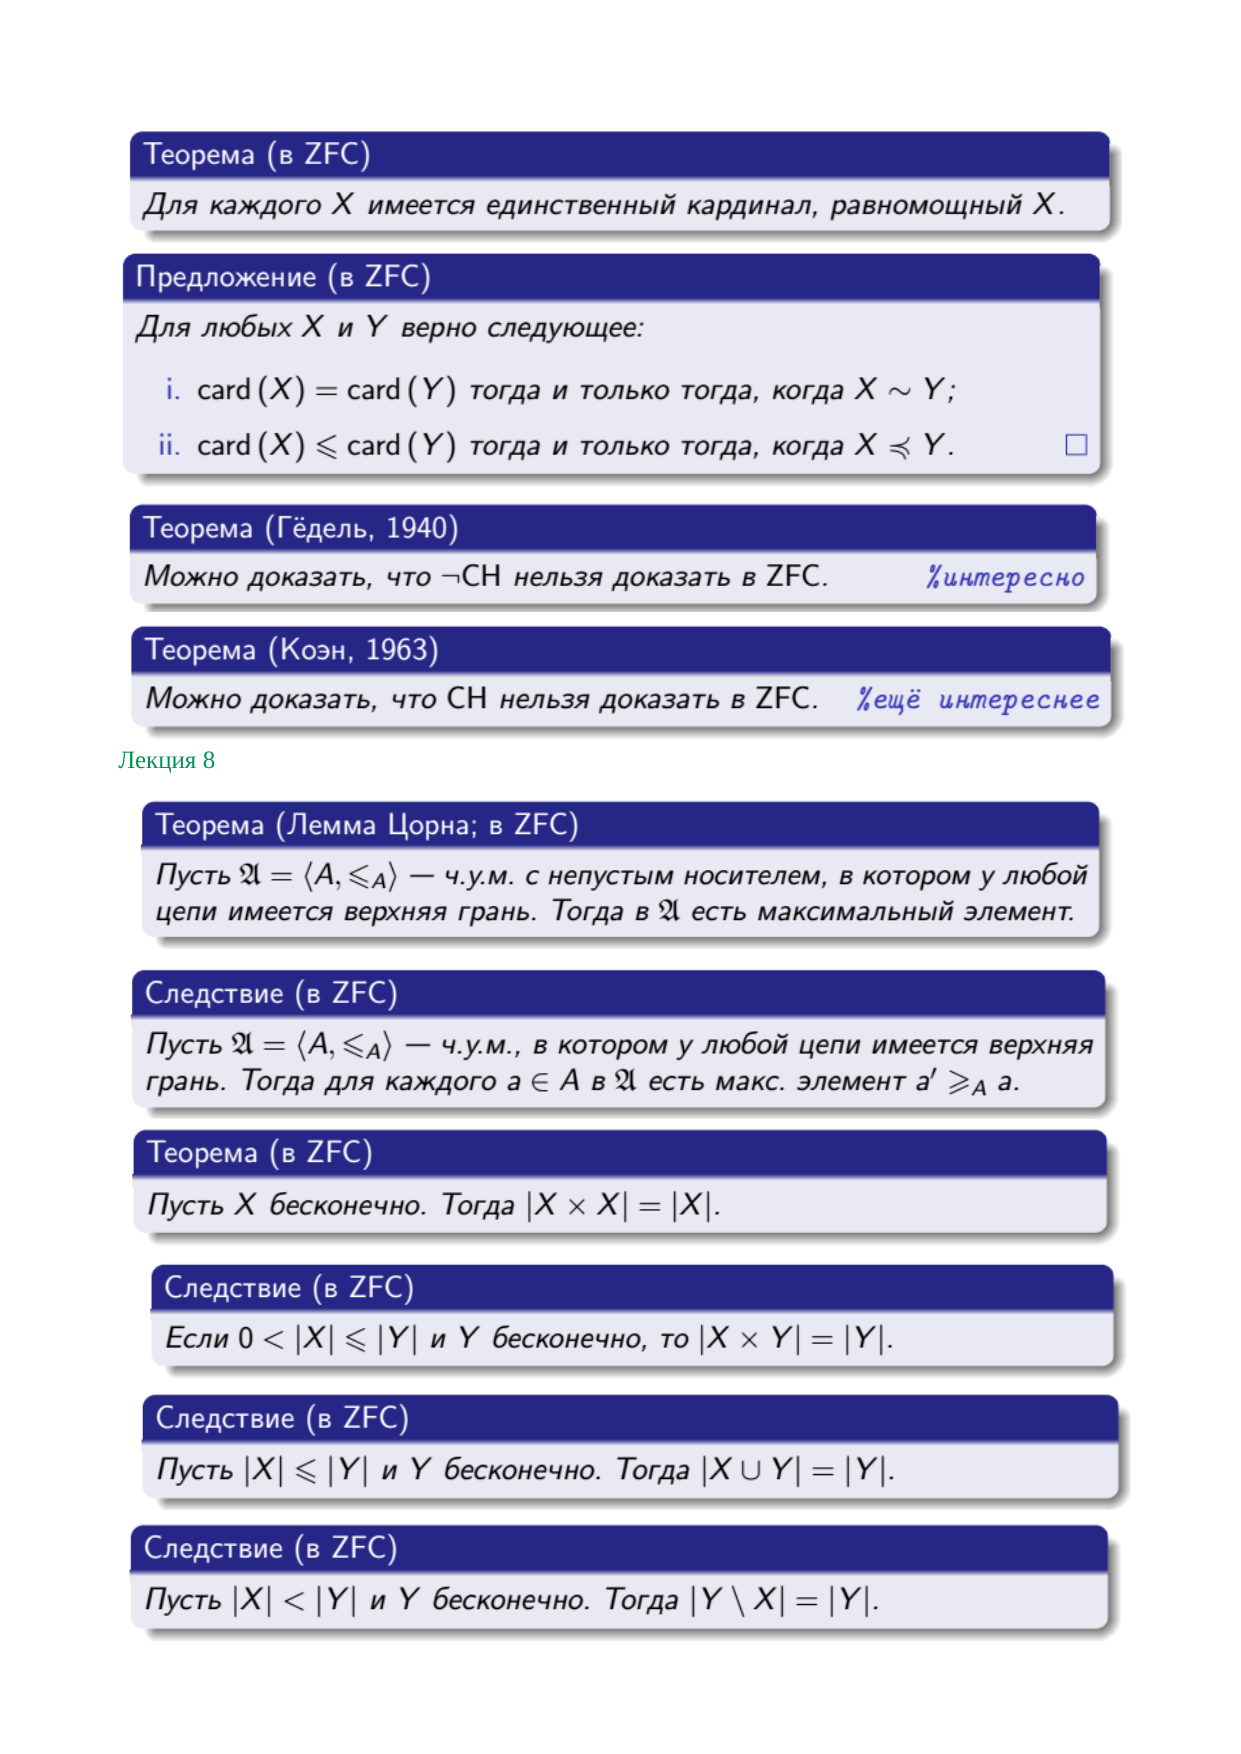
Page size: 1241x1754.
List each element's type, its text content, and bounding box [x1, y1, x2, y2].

text Лекция 8 [118, 493, 1122, 774]
picture [118, 960, 1131, 1645]
picture [118, 792, 1123, 955]
text [1115, 244, 1122, 492]
picture [111, 118, 1127, 745]
